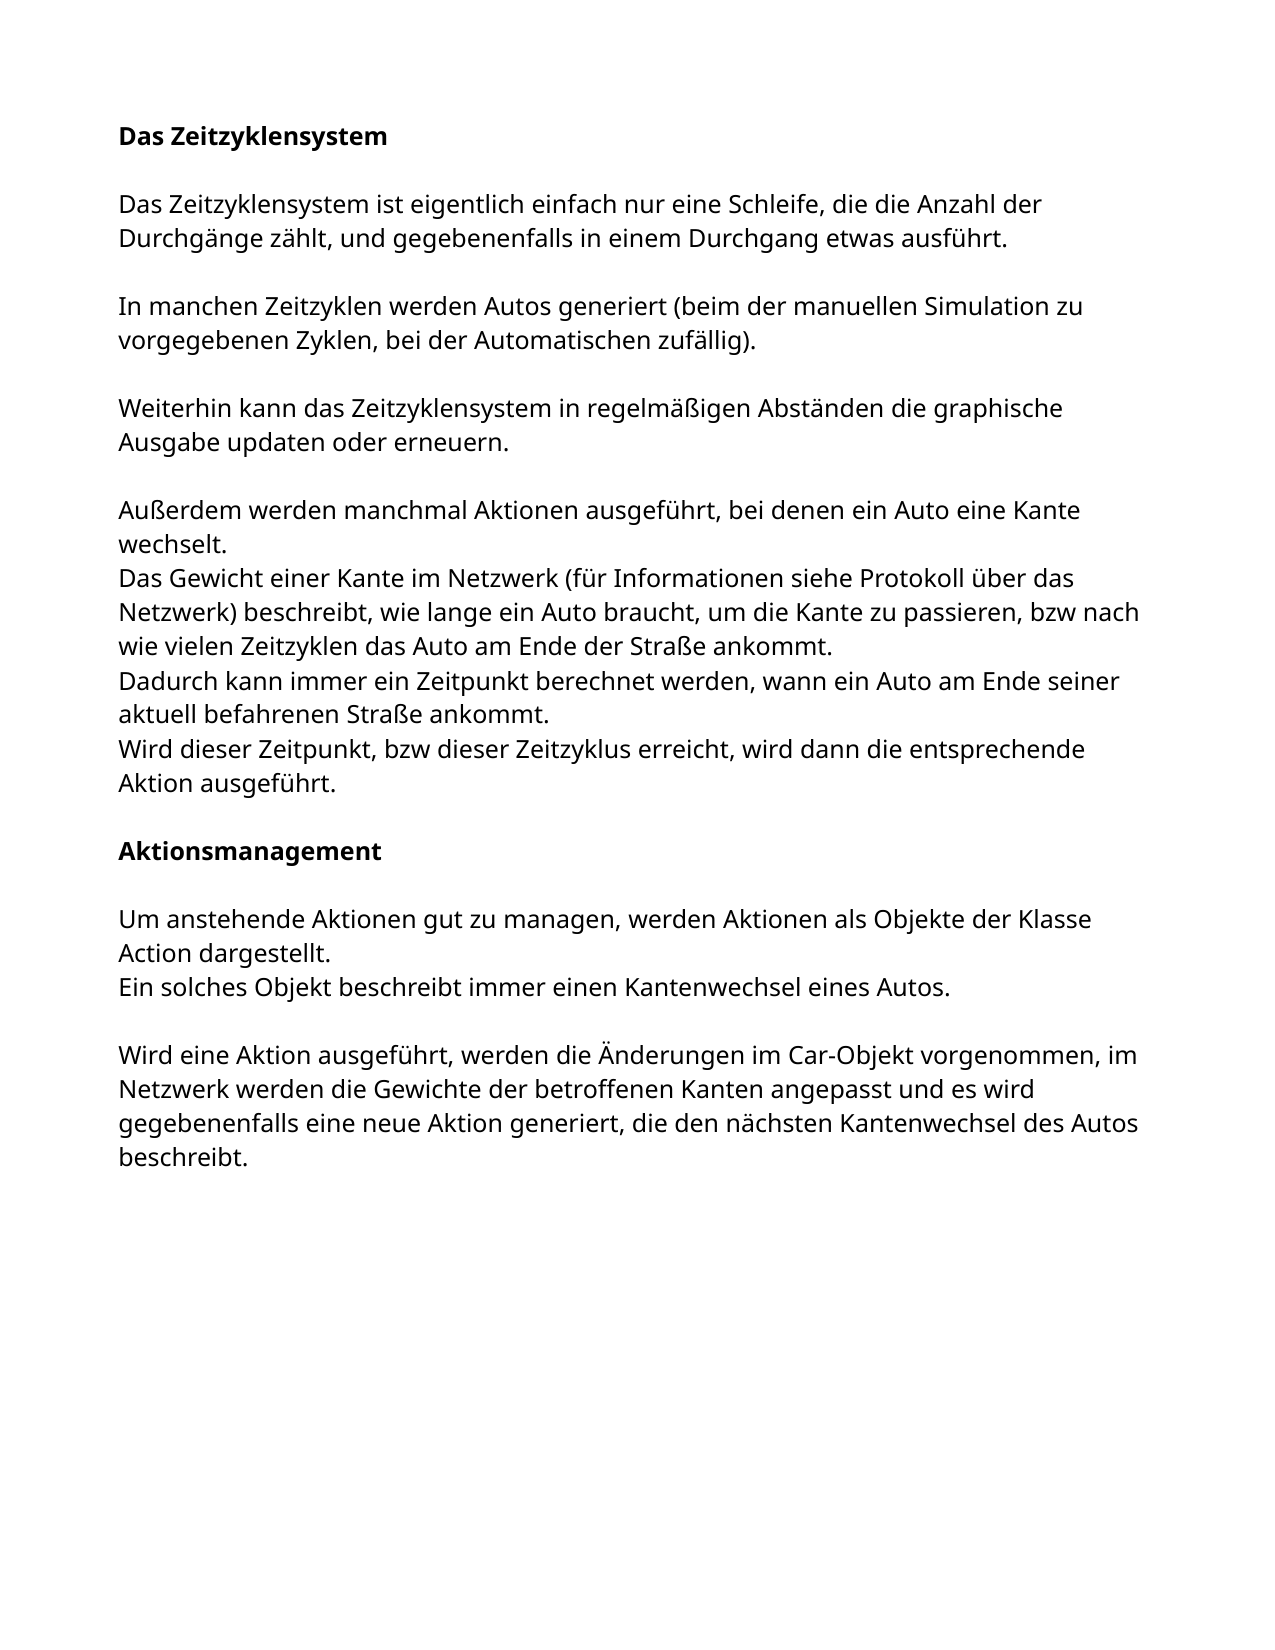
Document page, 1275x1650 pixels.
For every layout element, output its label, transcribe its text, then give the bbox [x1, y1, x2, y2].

text Wird dieser Zeitpunkt, bzw dieser Zeitzyklus erreicht, wird dann die entsprechende Aktion ausgeführt. [118, 731, 1157, 799]
text Außerdem werden manchmal Aktionen ausgeführt, bei denen ein Auto eine Kante wechselt. [118, 493, 1157, 561]
text Das Zeitzyklensystem [118, 118, 1157, 152]
text Um anstehende Aktionen gut zu managen, werden Aktionen als Objekte der Klasse Action dargestellt. [118, 902, 1157, 970]
text Dadurch kann immer ein Zeitpunkt berechnet werden, wann ein Auto am Ende seiner aktuell befahrenen Straße ankommt. [118, 663, 1157, 731]
text Ein solches Objekt beschreibt immer einen Kantenwechsel eines Autos. [118, 970, 1157, 1004]
text In manchen Zeitzyklen werden Autos generiert (beim der manuellen Simulation zu vorgegebenen Zyklen, bei der Automatischen zufällig). [118, 288, 1157, 357]
text Das Gewicht einer Kante im Netzwerk (für Informationen siehe Protokoll über das Netzwerk) beschreibt, wie lange ein Auto braucht, um die Kante zu passieren, bzw nach wie vielen Zeitzyklen das Auto am Ende der Straße ankommt. [118, 561, 1157, 663]
text Aktionsmanagement [118, 833, 1157, 867]
text Weiterhin kann das Zeitzyklensystem in regelmäßigen Abständen die graphische Ausgabe updaten oder erneuern. [118, 391, 1157, 459]
text Wird eine Aktion ausgeführt, werden die Änderungen im Car-Objekt vorgenommen, im Netzwerk werden die Gewichte der betroffenen Kanten angepasst und es wird gegebenenfalls eine neue Aktion generiert, die den nächsten Kantenwechsel des Autos beschreibt. [118, 1038, 1157, 1174]
text Das Zeitzyklensystem ist eigentlich einfach nur eine Schleife, die die Anzahl der Durchgänge zählt, und gegebenenfalls in einem Durchgang etwas ausführt. [118, 186, 1157, 254]
